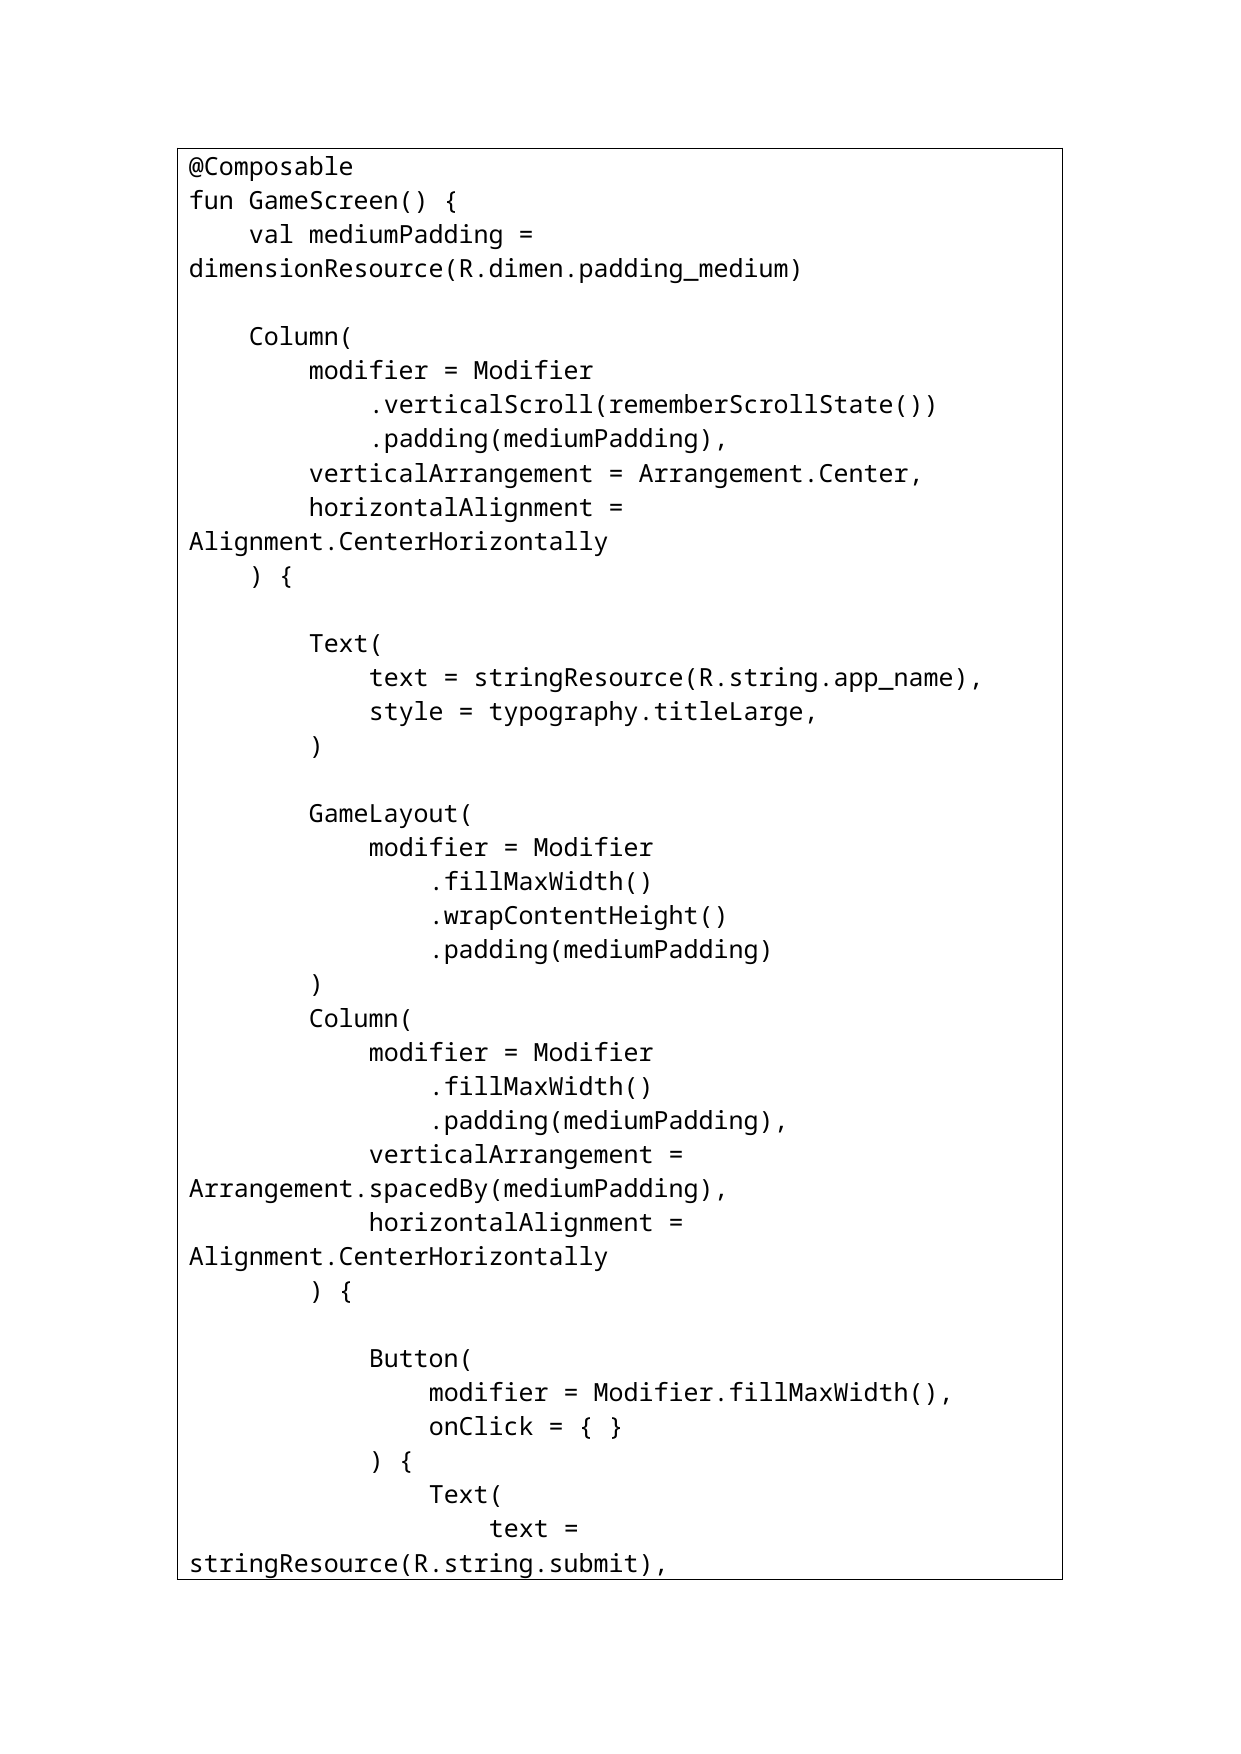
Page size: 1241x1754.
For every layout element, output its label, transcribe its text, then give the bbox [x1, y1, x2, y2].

table_header @Composable fun GameScreen() { val mediumPadding = dimensionResource(R.dimen.padding_medium) Column( modifier = Modifier .verticalScroll(rememberScrollState()) .padding(mediumPadding), verticalArrangement = Arrangement.Center, horizontalAlignment = Alignment.CenterHorizontally ) { Text( text = stringResource(R.string.app_name), style = typography.titleLarge, ) GameLayout( modifier = Modifier .fillMaxWidth() .wrapContentHeight() .padding(mediumPadding) ) Column( modifier = Modifier .fillMaxWidth() .padding(mediumPadding), verticalArrangement = Arrangement.spacedBy(mediumPadding), horizontalAlignment = Alignment.CenterHorizontally ) { Button( modifier = Modifier.fillMaxWidth(), onClick = { } ) { Text( text = stringResource(R.string.submit), [178, 149, 1062, 1579]
